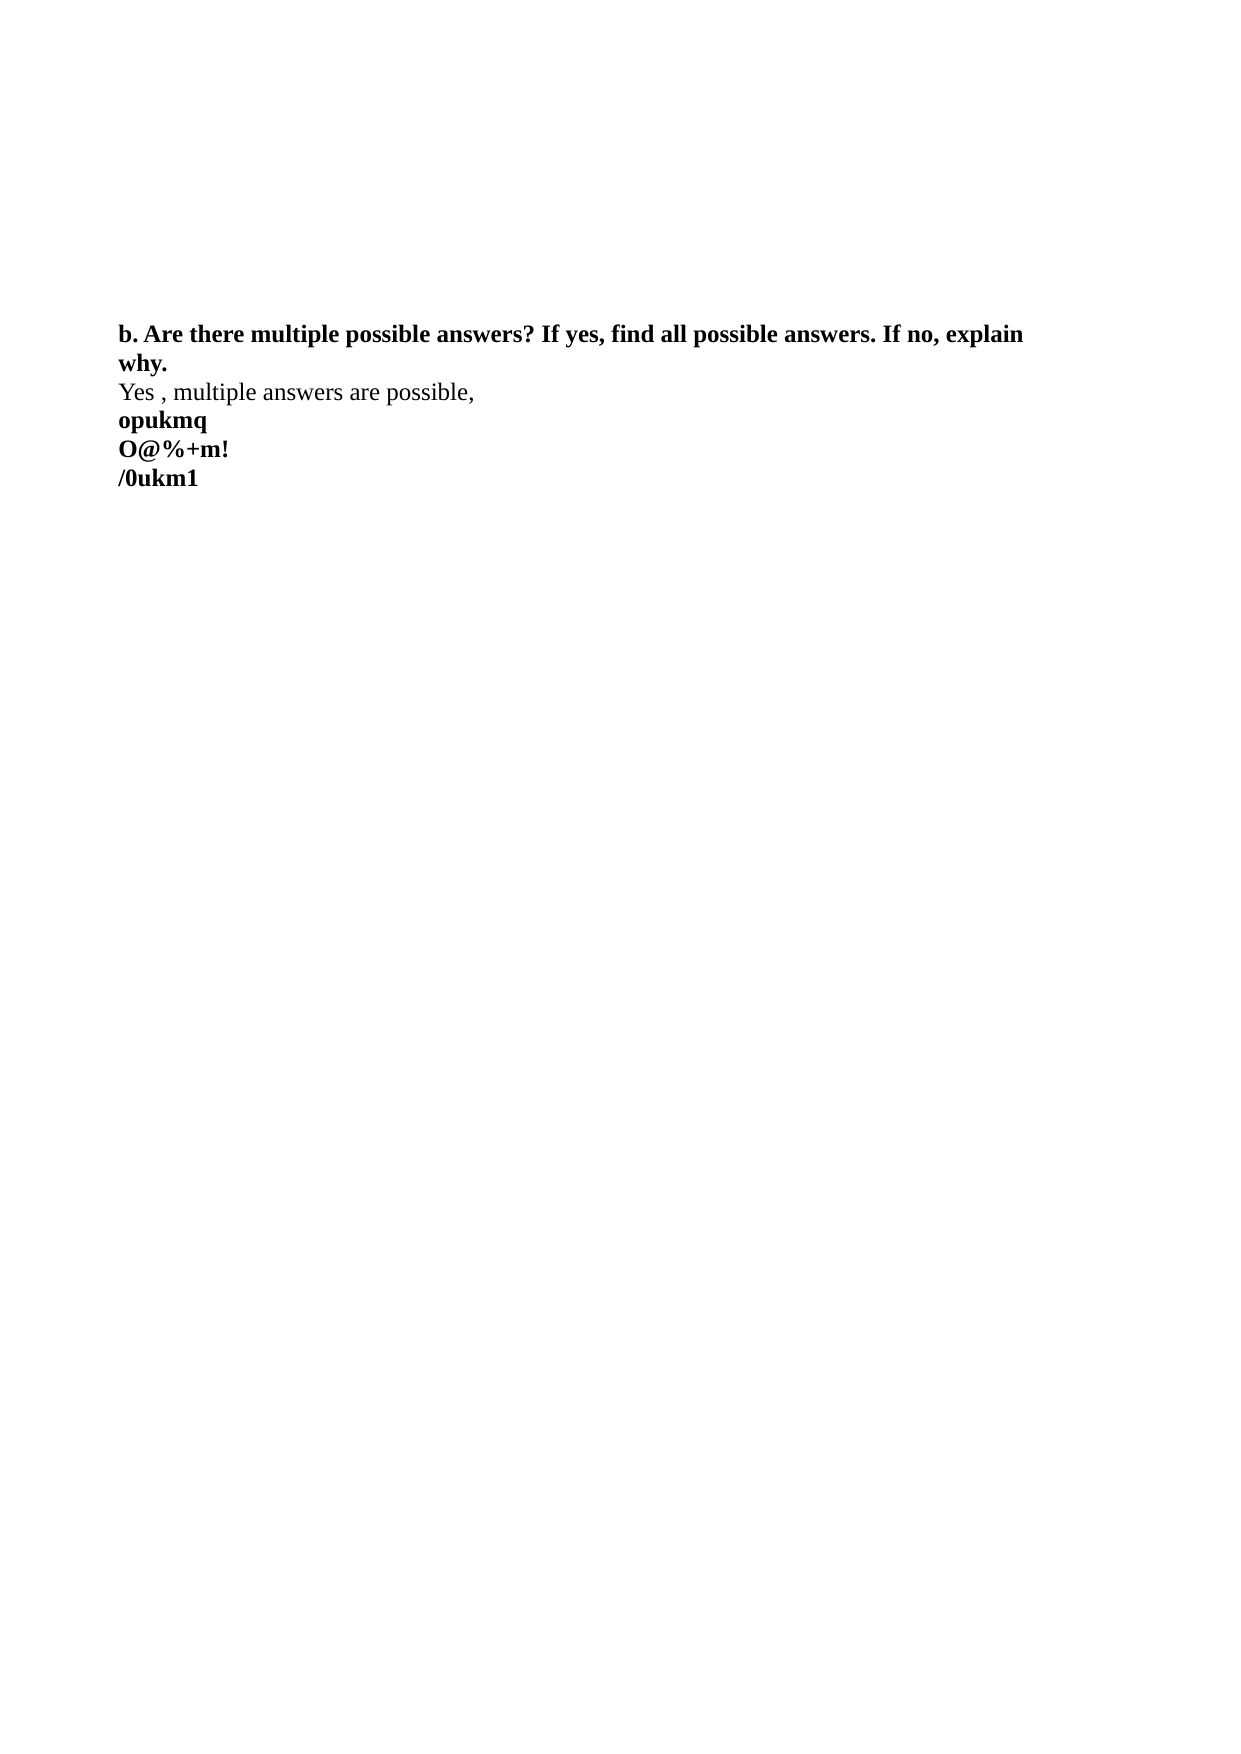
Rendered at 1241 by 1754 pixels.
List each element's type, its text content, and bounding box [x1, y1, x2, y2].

text /0ukm1 [118, 463, 1122, 492]
text Yes , multiple answers are possible, [118, 377, 1122, 406]
text why. [118, 348, 1122, 377]
text O@%+m! [118, 434, 1122, 463]
text b. Are there multiple possible answers? If yes, find all possible answers. If no, explain [118, 319, 1122, 348]
text opukmq [118, 406, 1122, 434]
